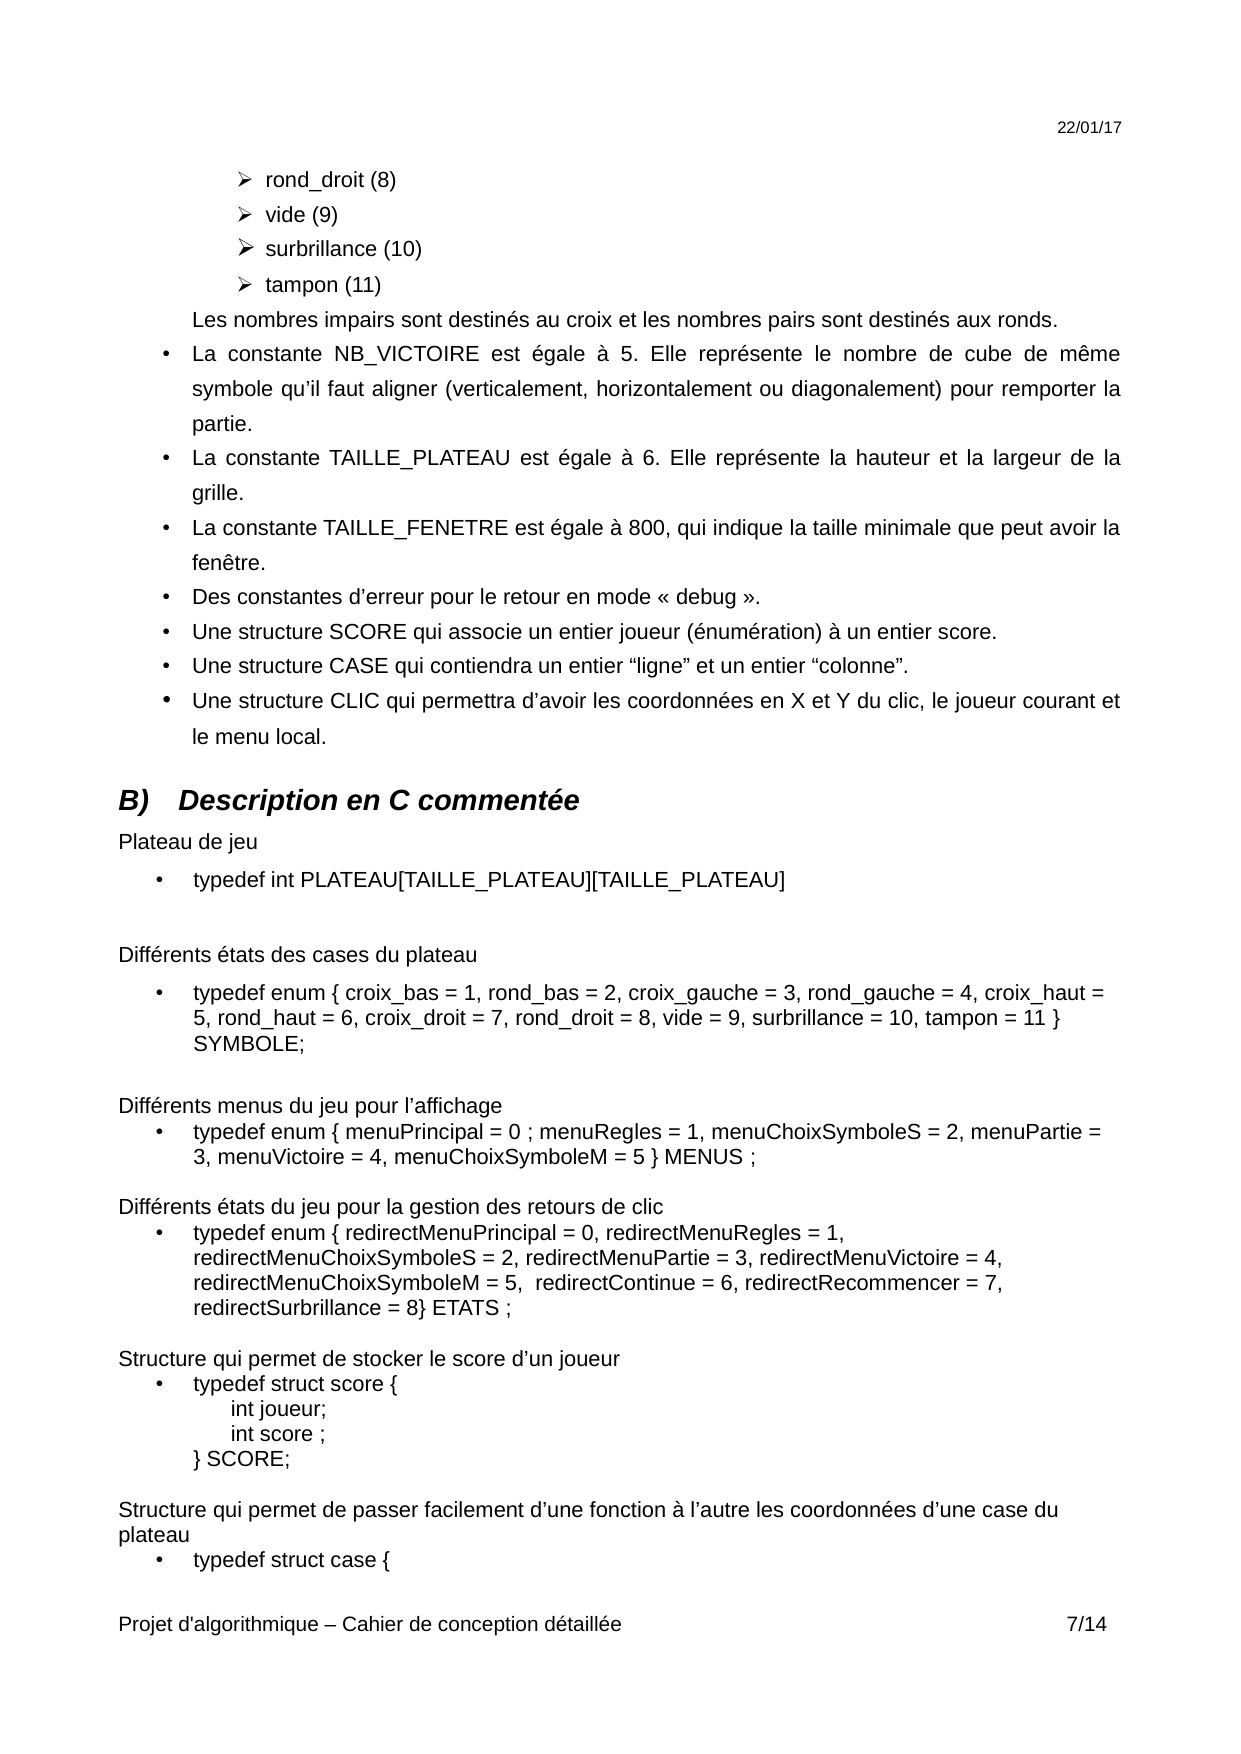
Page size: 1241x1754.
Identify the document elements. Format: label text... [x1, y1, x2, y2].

text Différents menus du jeu pour l’affichage [118, 1093, 1122, 1119]
list Une structure CLIC qui permettra d’avoir les coordonnées en X et Y du clic, le joueur courant et le menu local. [162, 688, 1122, 749]
text Plateau de jeu [118, 829, 1122, 854]
text Structure qui permet de stocker le score d’un joueur [118, 1346, 1122, 1371]
list typedef enum { menuPrincipal = 0 ; menuRegles = 1, menuChoixSymboleS = 2, menuPartie = 3, menuVictoire = 4, menuChoixSymboleM = 5 } MENUS ; [156, 1119, 1122, 1169]
list int score ; [193, 1421, 1122, 1446]
list typedef struct score { [156, 1371, 1122, 1396]
list typedef struct case { [156, 1547, 1122, 1572]
list surbrillance (10) [236, 236, 1122, 262]
list vide (9) [236, 201, 1122, 227]
list Des constantes d’erreur pour le retour en mode « debug ». [162, 584, 1122, 609]
list Une structure CASE qui contiendra un entier “ligne” et un entier “colonne”. [162, 653, 1122, 679]
list Les nombres impairs sont destinés au croix et les nombres pairs sont destinés aux ronds. [162, 307, 1122, 332]
list Une structure SCORE qui associe un entier joueur (énumération) à un entier score. [162, 619, 1122, 644]
list La constante TAILLE_PLATEAU est égale à 6. Elle représente la hauteur et la largeur de la grille. [162, 445, 1122, 505]
text Différents états des cases du plateau [118, 942, 1122, 968]
list rond_droit (8) [236, 167, 1122, 192]
list La constante TAILLE_FENETRE est égale à 800, qui indique la taille minimale que peut avoir la fenêtre. [162, 515, 1122, 574]
list } SCORE; [156, 1446, 1122, 1472]
list tampon (11) [236, 272, 1122, 297]
text Structure qui permet de passer facilement d’une fonction à l’autre les coordonnées d’une case du plateau [118, 1497, 1122, 1547]
list typedef enum { croix_bas = 1, rond_bas = 2, croix_gauche = 3, rond_gauche = 4, croix_haut = 5, rond_haut = 6, croix_droit = 7, rond_droit = 8, vide = 9, surbrillance = 10, tampon = 11 } SYMBOLE; [156, 980, 1122, 1056]
subtitle Description en C commentée [118, 783, 1122, 817]
list typedef int PLATEAU[TAILLE_PLATEAU][TAILLE_PLATEAU] [156, 867, 1122, 892]
text Différents états du jeu pour la gestion des retours de clic [118, 1194, 1122, 1219]
list typedef enum { redirectMenuPrincipal = 0, redirectMenuRegles = 1, redirectMenuChoixSymboleS = 2, redirectMenuPartie = 3, redirectMenuVictoire = 4, redirectMenuChoixSymboleM = 5, redirectContinue = 6, redirectRecommencer = 7, redirectSurbrillance = 8} ETATS ; [156, 1219, 1122, 1320]
list int joueur; [193, 1396, 1122, 1421]
list La constante NB_VICTOIRE est égale à 5. Elle représente le nombre de cube de même symbole qu’il faut aligner (verticalement, horizontalement ou diagonalement) pour remporter la partie. [162, 341, 1122, 436]
